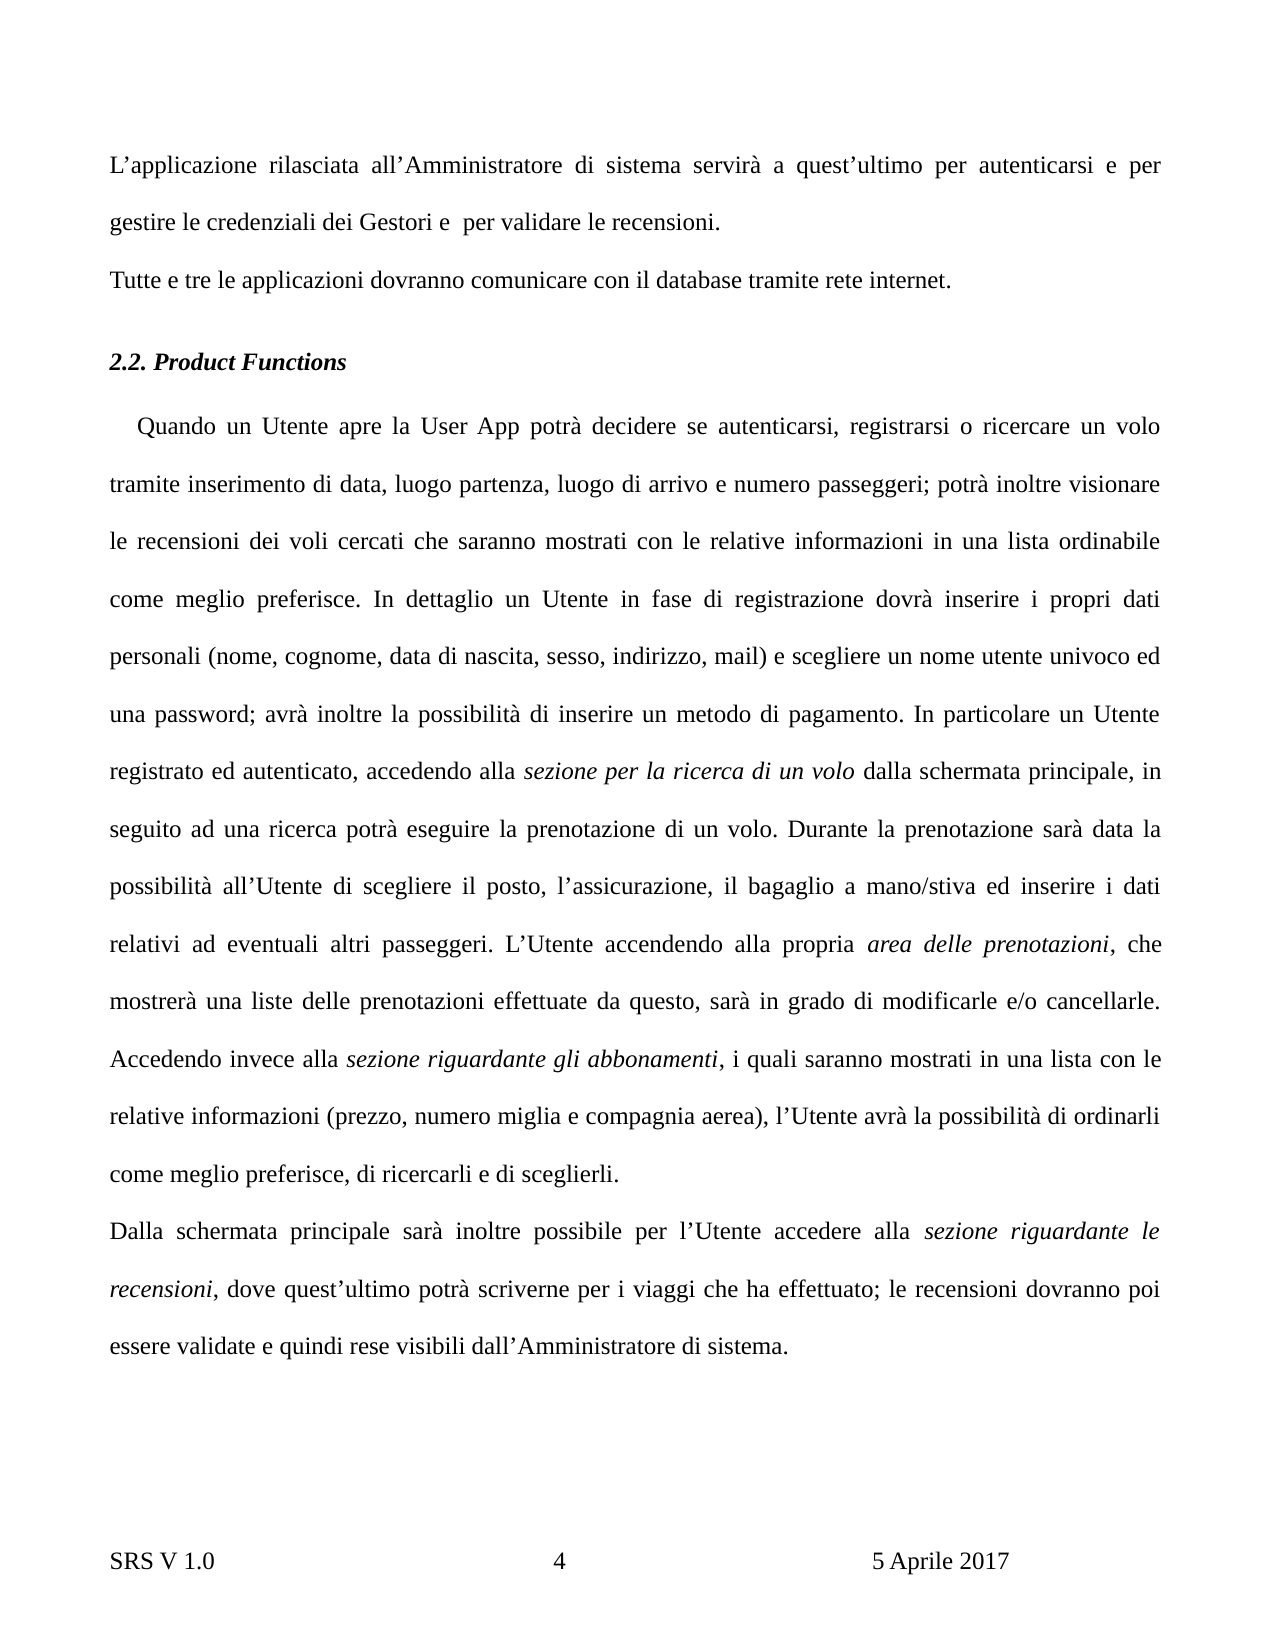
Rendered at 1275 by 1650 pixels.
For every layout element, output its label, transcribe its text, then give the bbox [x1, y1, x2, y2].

text Tutte e tre le applicazioni dovranno comunicare con il database tramite rete internet. [109, 265, 1162, 294]
text Dalla schermata principale sarà inoltre possibile per l’Utente accedere alla sezione riguardante le recensioni, dove quest’ultimo potrà scriverne per i viaggi che ha effettuato; le recensioni dovranno poi essere validate e quindi rese visibili dall’Amministratore di sistema. [109, 1216, 1162, 1360]
subtitle 2.2. Product Functions [109, 347, 1162, 376]
text Quando un Utente apre la User App potrà decidere se autenticarsi, registrarsi o ricercare un volo tramite inserimento di data, luogo partenza, luogo di arrivo e numero passeggeri; potrà inoltre visionare le recensioni dei voli cercati che saranno mostrati con le relative informazioni in una lista ordinabile come meglio preferisce. In dettaglio un Utente in fase di registrazione dovrà inserire i propri dati personali (nome, cognome, data di nascita, sesso, indirizzo, mail) e scegliere un nome utente univoco ed una password; avrà inoltre la possibilità di inserire un metodo di pagamento. In particolare un Utente registrato ed autenticato, accedendo alla sezione per la ricerca di un volo dalla schermata principale, in seguito ad una ricerca potrà eseguire la prenotazione di un volo. Durante la prenotazione sarà data la possibilità all’Utente di scegliere il posto, l’assicurazione, il bagaglio a mano/stiva ed inserire i dati relativi ad eventuali altri passeggeri. L’Utente accendendo alla propria area delle prenotazioni, che mostrerà una liste delle prenotazioni effettuate da questo, sarà in grado di modificarle e/o cancellarle. Accedendo invece alla sezione riguardante gli abbonamenti, i quali saranno mostrati in una lista con le relative informazioni (prezzo, numero miglia e compagnia aerea), l’Utente avrà la possibilità di ordinarli come meglio preferisce, di ricercarli e di sceglierli. [109, 411, 1162, 1187]
text L’applicazione rilasciata all’Amministratore di sistema servirà a quest’ultimo per autenticarsi e per gestire le credenziali dei Gestori e per validare le recensioni. [109, 150, 1162, 236]
